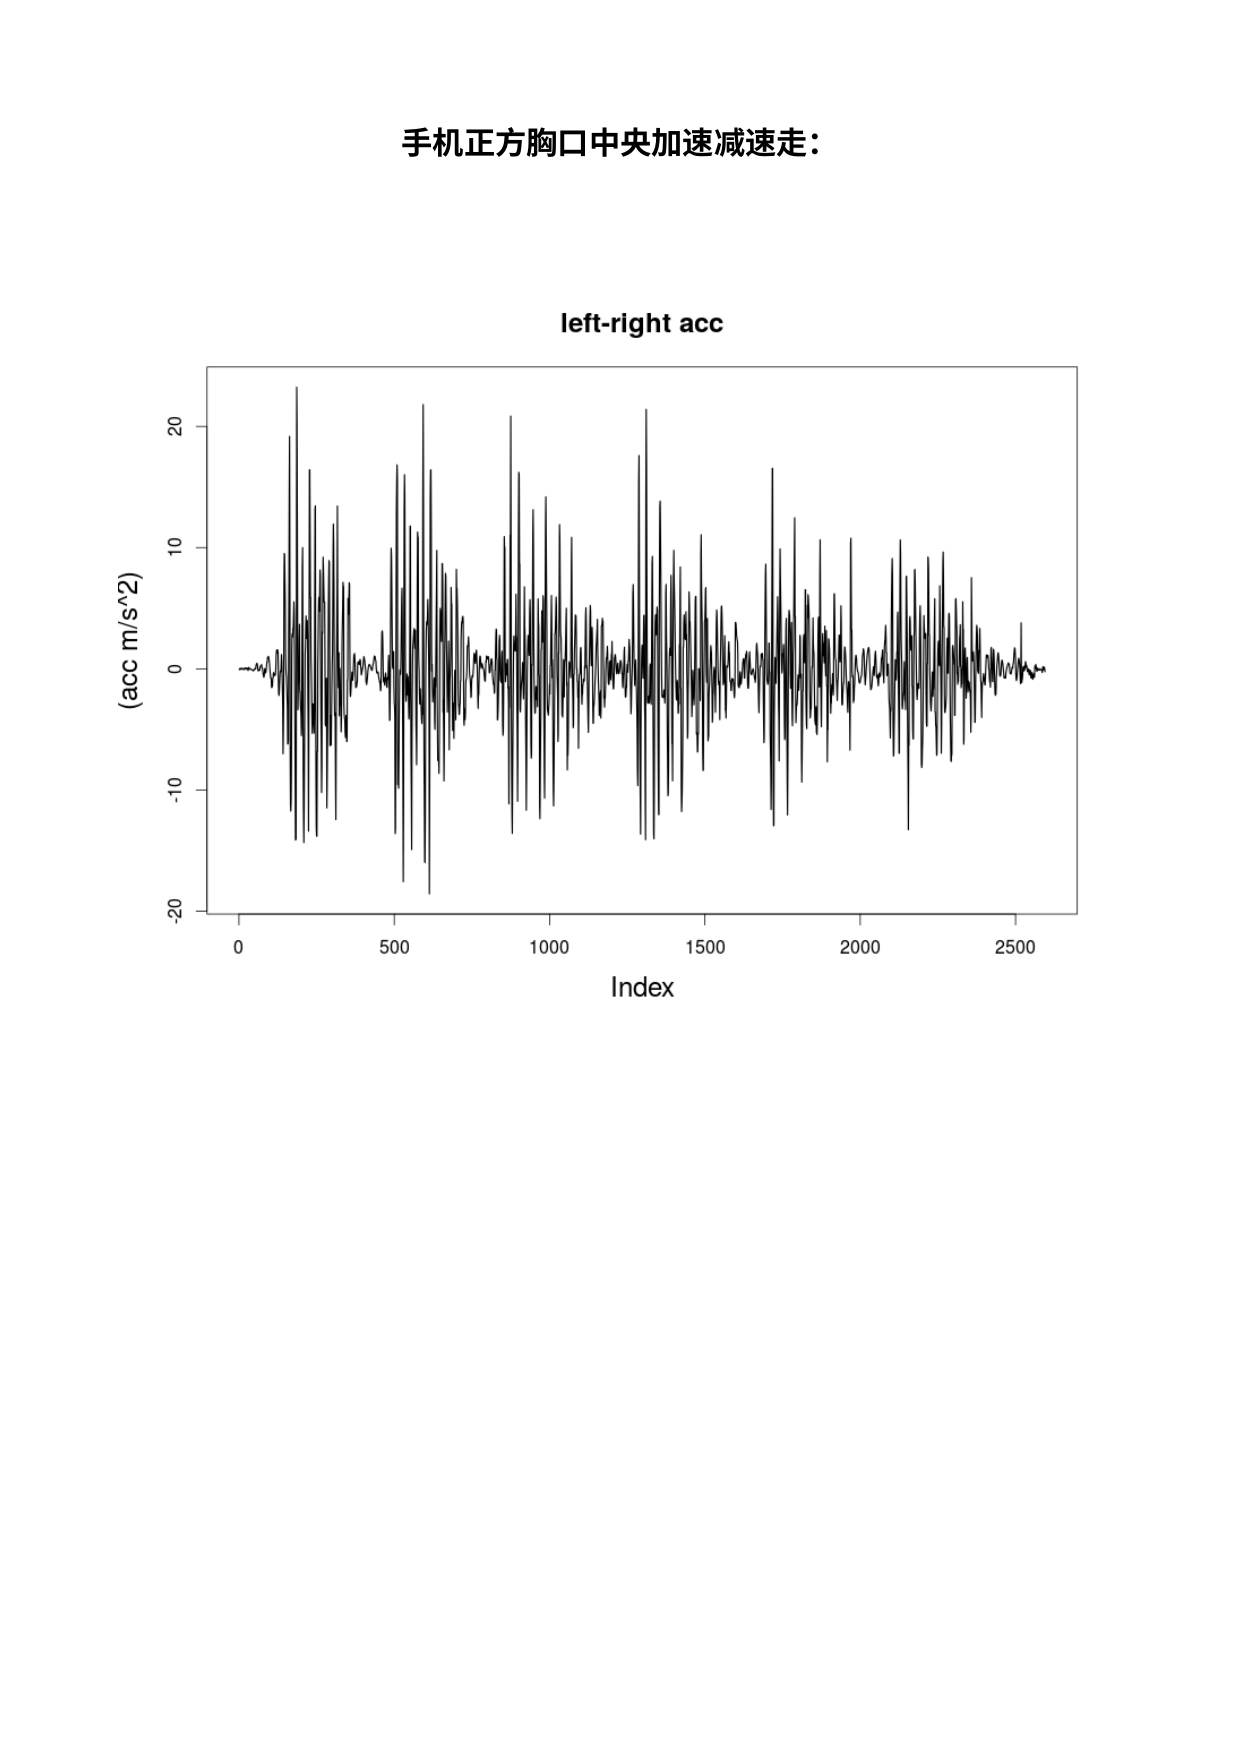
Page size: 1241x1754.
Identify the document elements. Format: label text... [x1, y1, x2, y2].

picture [118, 278, 1123, 1025]
text 手机正方胸口中央加速减速走： [118, 118, 1122, 163]
